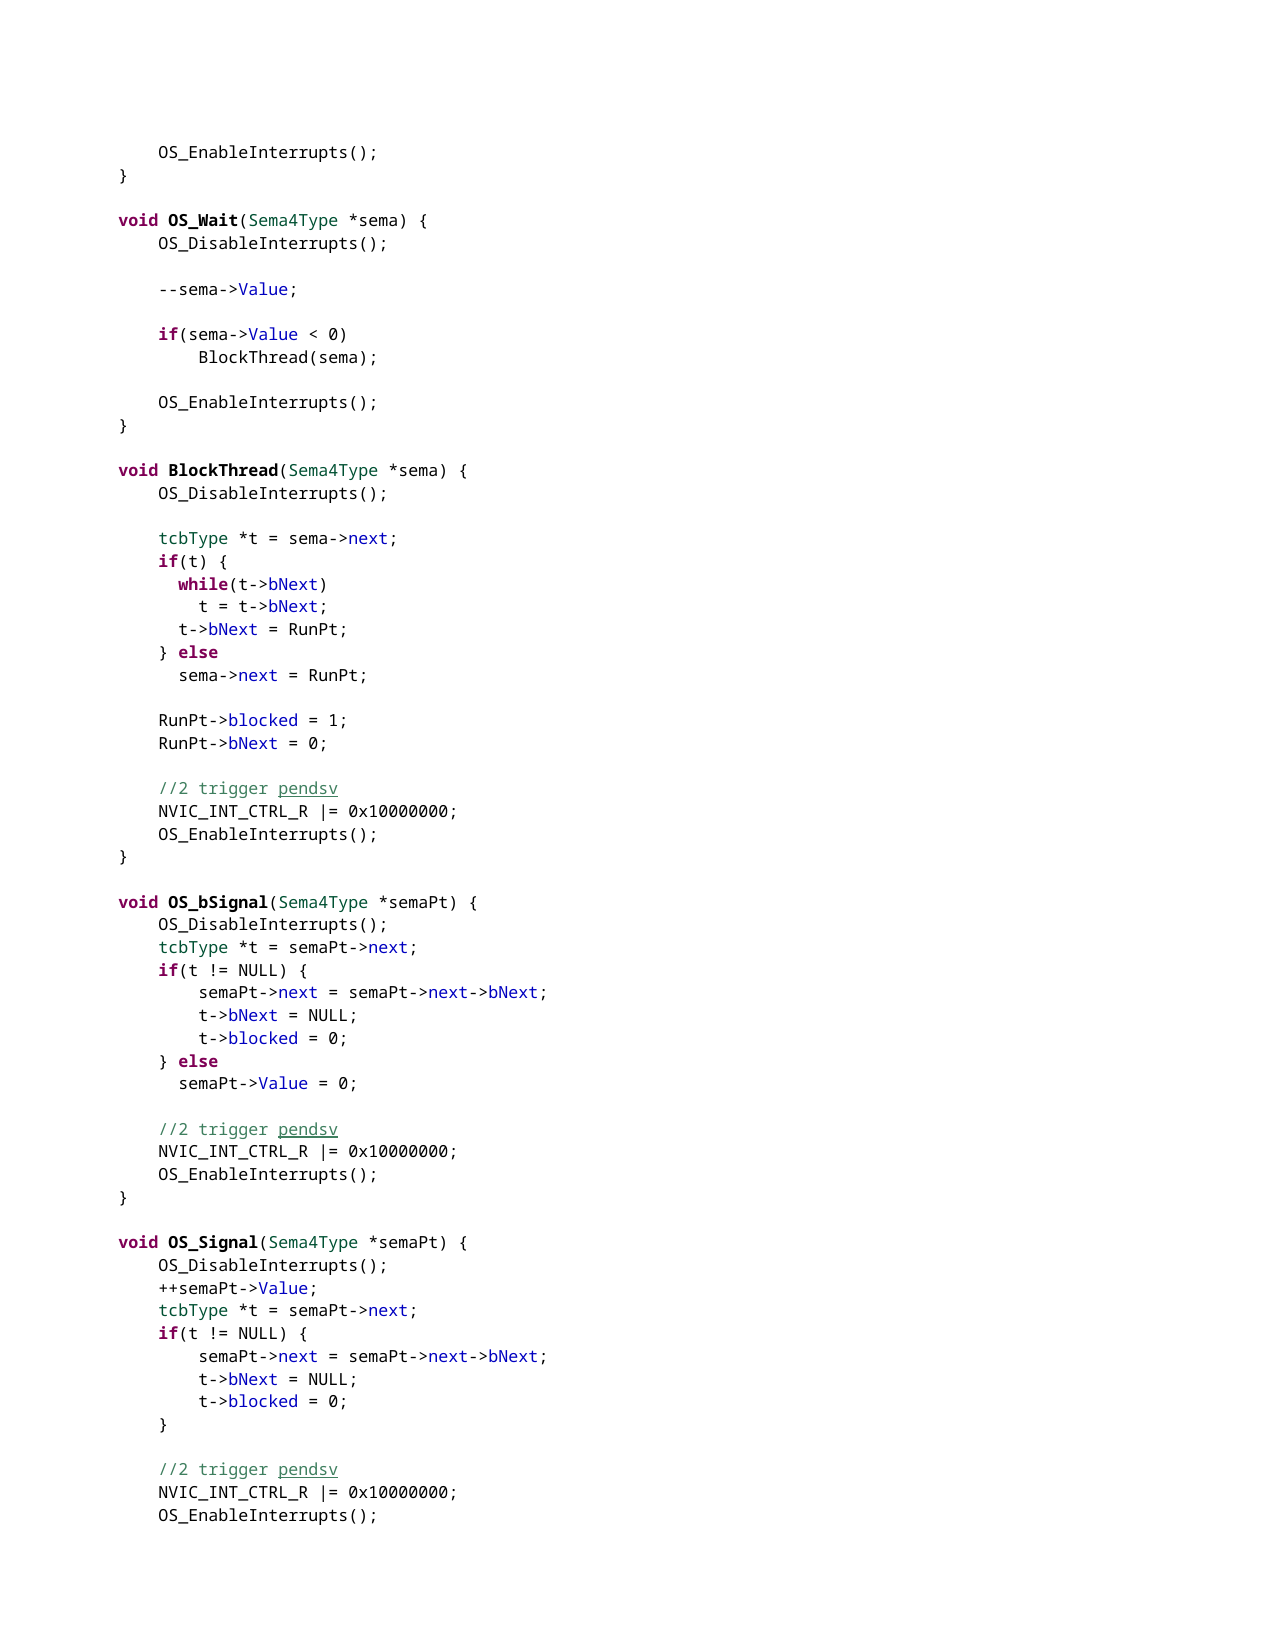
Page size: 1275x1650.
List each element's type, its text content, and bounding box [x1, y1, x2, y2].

text sema->next = RunPt; [118, 663, 1157, 686]
text if(sema->Value < 0) [118, 322, 1157, 345]
text tcbType *t = semaPt->next; [118, 936, 1157, 958]
text tcbType *t = sema->next; [118, 527, 1157, 549]
text } [118, 413, 1157, 436]
text t->bNext = NULL; [118, 1367, 1157, 1390]
text OS_DisableInterrupts(); [118, 232, 1157, 254]
text OS_EnableInterrupts(); [118, 141, 1157, 163]
text if(t != NULL) { [118, 1322, 1157, 1344]
text if(t != NULL) { [118, 958, 1157, 981]
text OS_EnableInterrupts(); [118, 391, 1157, 413]
text if(t) { [118, 549, 1157, 572]
text BlockThread(sema); [118, 345, 1157, 368]
text } else [118, 1049, 1157, 1072]
text semaPt->Value = 0; [118, 1072, 1157, 1094]
text void OS_Wait(Sema4Type *sema) { [118, 209, 1157, 232]
text ++semaPt->Value; [118, 1276, 1157, 1299]
text semaPt->next = semaPt->next->bNext; [118, 1344, 1157, 1367]
text //2 trigger pendsv [118, 1458, 1157, 1481]
text t->bNext = NULL; [118, 1004, 1157, 1026]
text OS_DisableInterrupts(); [118, 913, 1157, 936]
text while(t->bNext) [118, 572, 1157, 595]
text OS_EnableInterrupts(); [118, 1503, 1157, 1526]
text RunPt->bNext = 0; [118, 731, 1157, 754]
text void BlockThread(Sema4Type *sema) { [118, 459, 1157, 481]
text t = t->bNext; [118, 595, 1157, 618]
text semaPt->next = semaPt->next->bNext; [118, 981, 1157, 1004]
text //2 trigger pendsv [118, 777, 1157, 799]
text OS_DisableInterrupts(); [118, 1253, 1157, 1276]
text NVIC_INT_CTRL_R |= 0x10000000; [118, 799, 1157, 822]
text t->blocked = 0; [118, 1390, 1157, 1412]
text RunPt->blocked = 1; [118, 708, 1157, 731]
text --sema->Value; [118, 277, 1157, 300]
text tcbType *t = semaPt->next; [118, 1299, 1157, 1322]
text NVIC_INT_CTRL_R |= 0x10000000; [118, 1140, 1157, 1163]
text } [118, 845, 1157, 867]
text } [118, 163, 1157, 186]
text OS_EnableInterrupts(); [118, 1163, 1157, 1185]
text void OS_Signal(Sema4Type *semaPt) { [118, 1231, 1157, 1253]
text NVIC_INT_CTRL_R |= 0x10000000; [118, 1481, 1157, 1503]
text } [118, 1412, 1157, 1435]
text t->bNext = RunPt; [118, 618, 1157, 640]
text OS_DisableInterrupts(); [118, 481, 1157, 504]
text void OS_bSignal(Sema4Type *semaPt) { [118, 890, 1157, 913]
text t->blocked = 0; [118, 1026, 1157, 1049]
text } [118, 1185, 1157, 1208]
text } else [118, 640, 1157, 663]
text //2 trigger pendsv [118, 1117, 1157, 1140]
text OS_EnableInterrupts(); [118, 822, 1157, 845]
